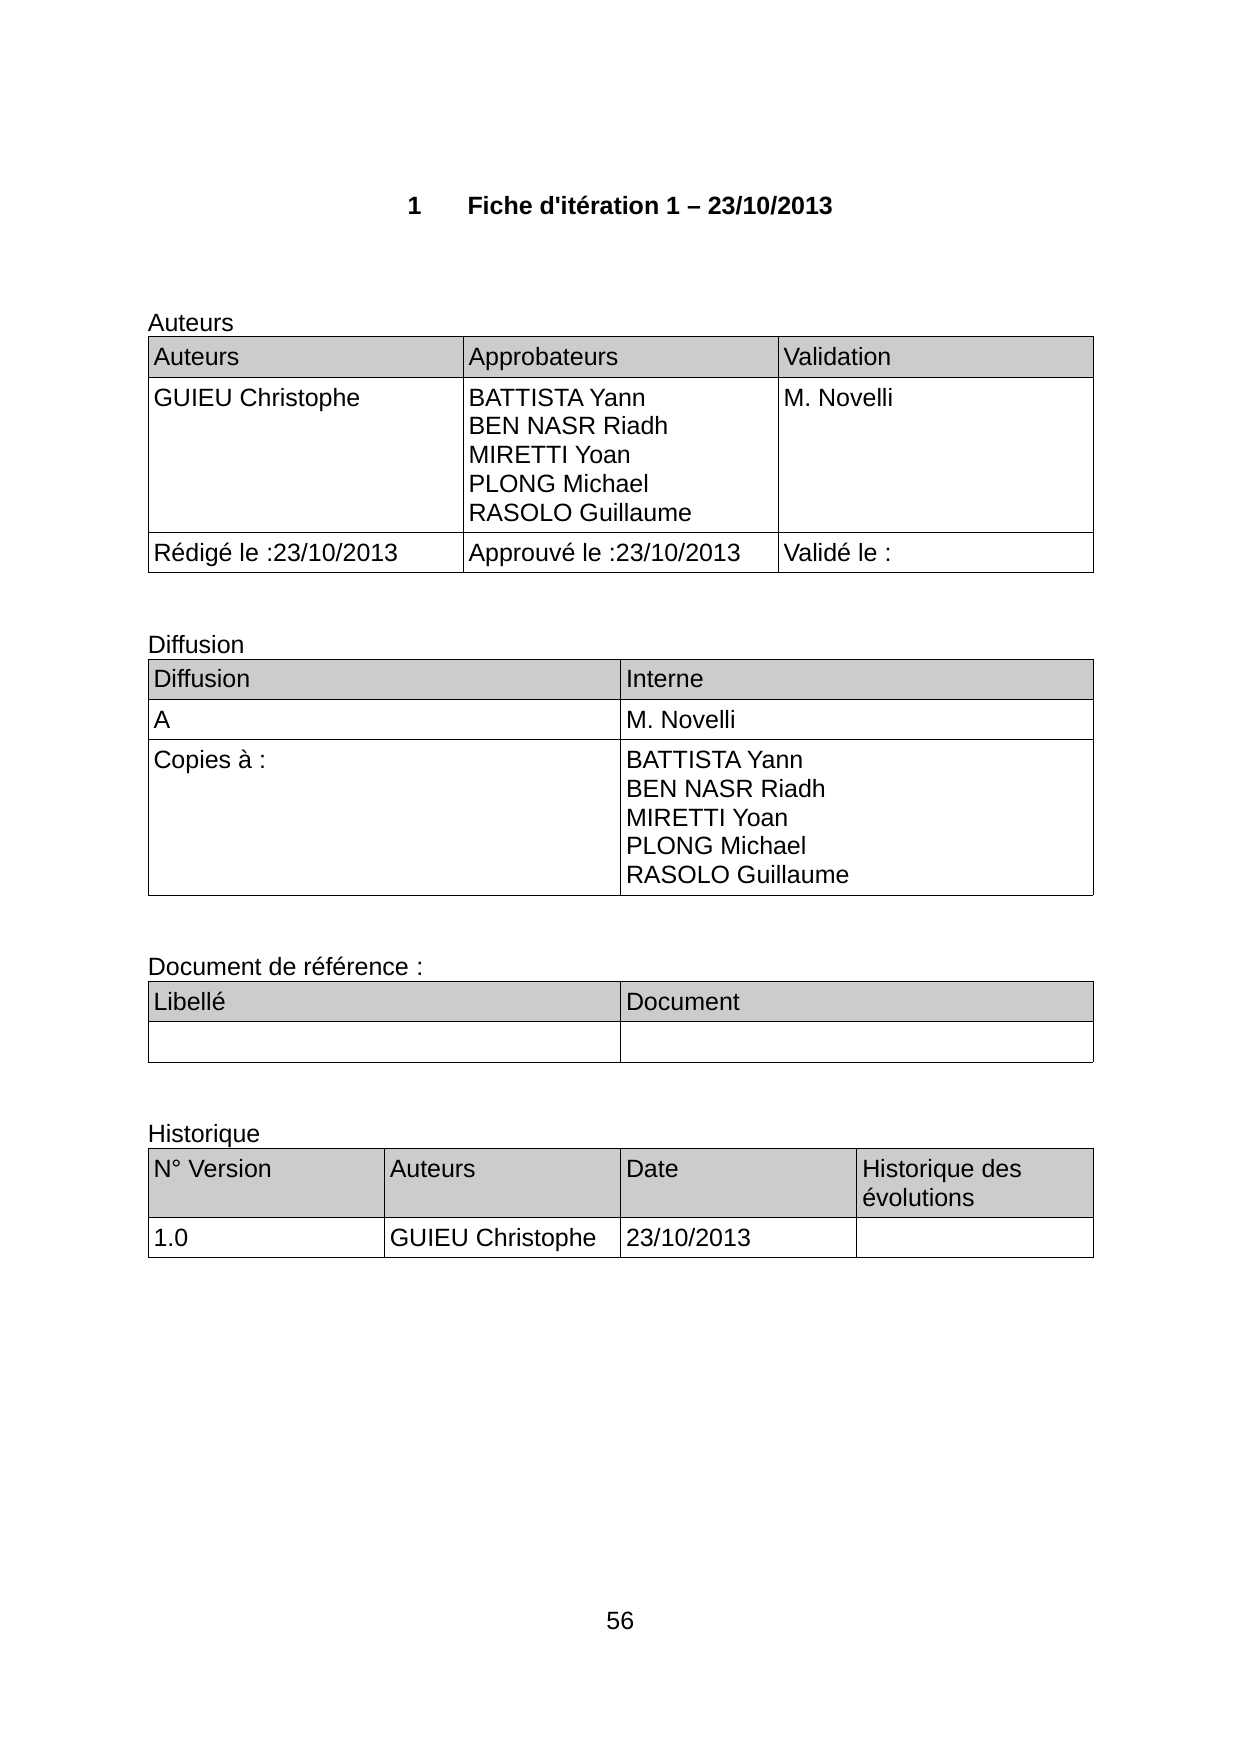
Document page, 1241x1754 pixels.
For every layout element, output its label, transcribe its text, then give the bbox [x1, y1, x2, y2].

table_cell Approuvé le :23/10/2013 [464, 533, 778, 572]
table_header Diffusion [149, 660, 620, 699]
text Document de référence : [148, 952, 1093, 981]
table_header Auteurs [149, 337, 463, 377]
table_cell GUIEU Christophe [385, 1218, 620, 1257]
table_cell 1.0 [149, 1218, 384, 1257]
table_header Historique des évolutions [857, 1149, 1093, 1217]
table_cell Validé le : [779, 533, 1093, 572]
table_cell [621, 1022, 1093, 1062]
table_header Auteurs [385, 1149, 620, 1217]
table_cell GUIEU Christophe [149, 378, 463, 532]
table_cell BATTISTA Yann BEN NASR Riadh MIRETTI Yoan PLONG Michael RASOLO Guillaume [464, 378, 778, 532]
text Diffusion [148, 630, 1093, 659]
table_cell Copies à : [149, 740, 620, 894]
text Historique [148, 1119, 1093, 1148]
table_header Libellé [149, 982, 620, 1021]
table_header Interne [621, 660, 1093, 699]
table_cell [857, 1218, 1093, 1257]
table_header Approbateurs [464, 337, 778, 377]
table_cell M. Novelli [621, 700, 1093, 739]
table_cell Rédigé le :23/10/2013 [149, 533, 463, 572]
table_cell 23/10/2013 [621, 1218, 856, 1257]
table_header N° Version [149, 1149, 384, 1217]
table_cell [149, 1022, 620, 1062]
table_header Document [621, 982, 1093, 1021]
table_cell BATTISTA Yann BEN NASR Riadh MIRETTI Yoan PLONG Michael RASOLO Guillaume [621, 740, 1093, 894]
table_header Validation [779, 337, 1093, 377]
table_header Date [621, 1149, 856, 1217]
text Auteurs [148, 308, 1093, 336]
subtitle Fiche d'itération 1 – 23/10/2013 [148, 191, 1093, 219]
table_cell M. Novelli [779, 378, 1093, 532]
table_cell A [149, 700, 620, 739]
